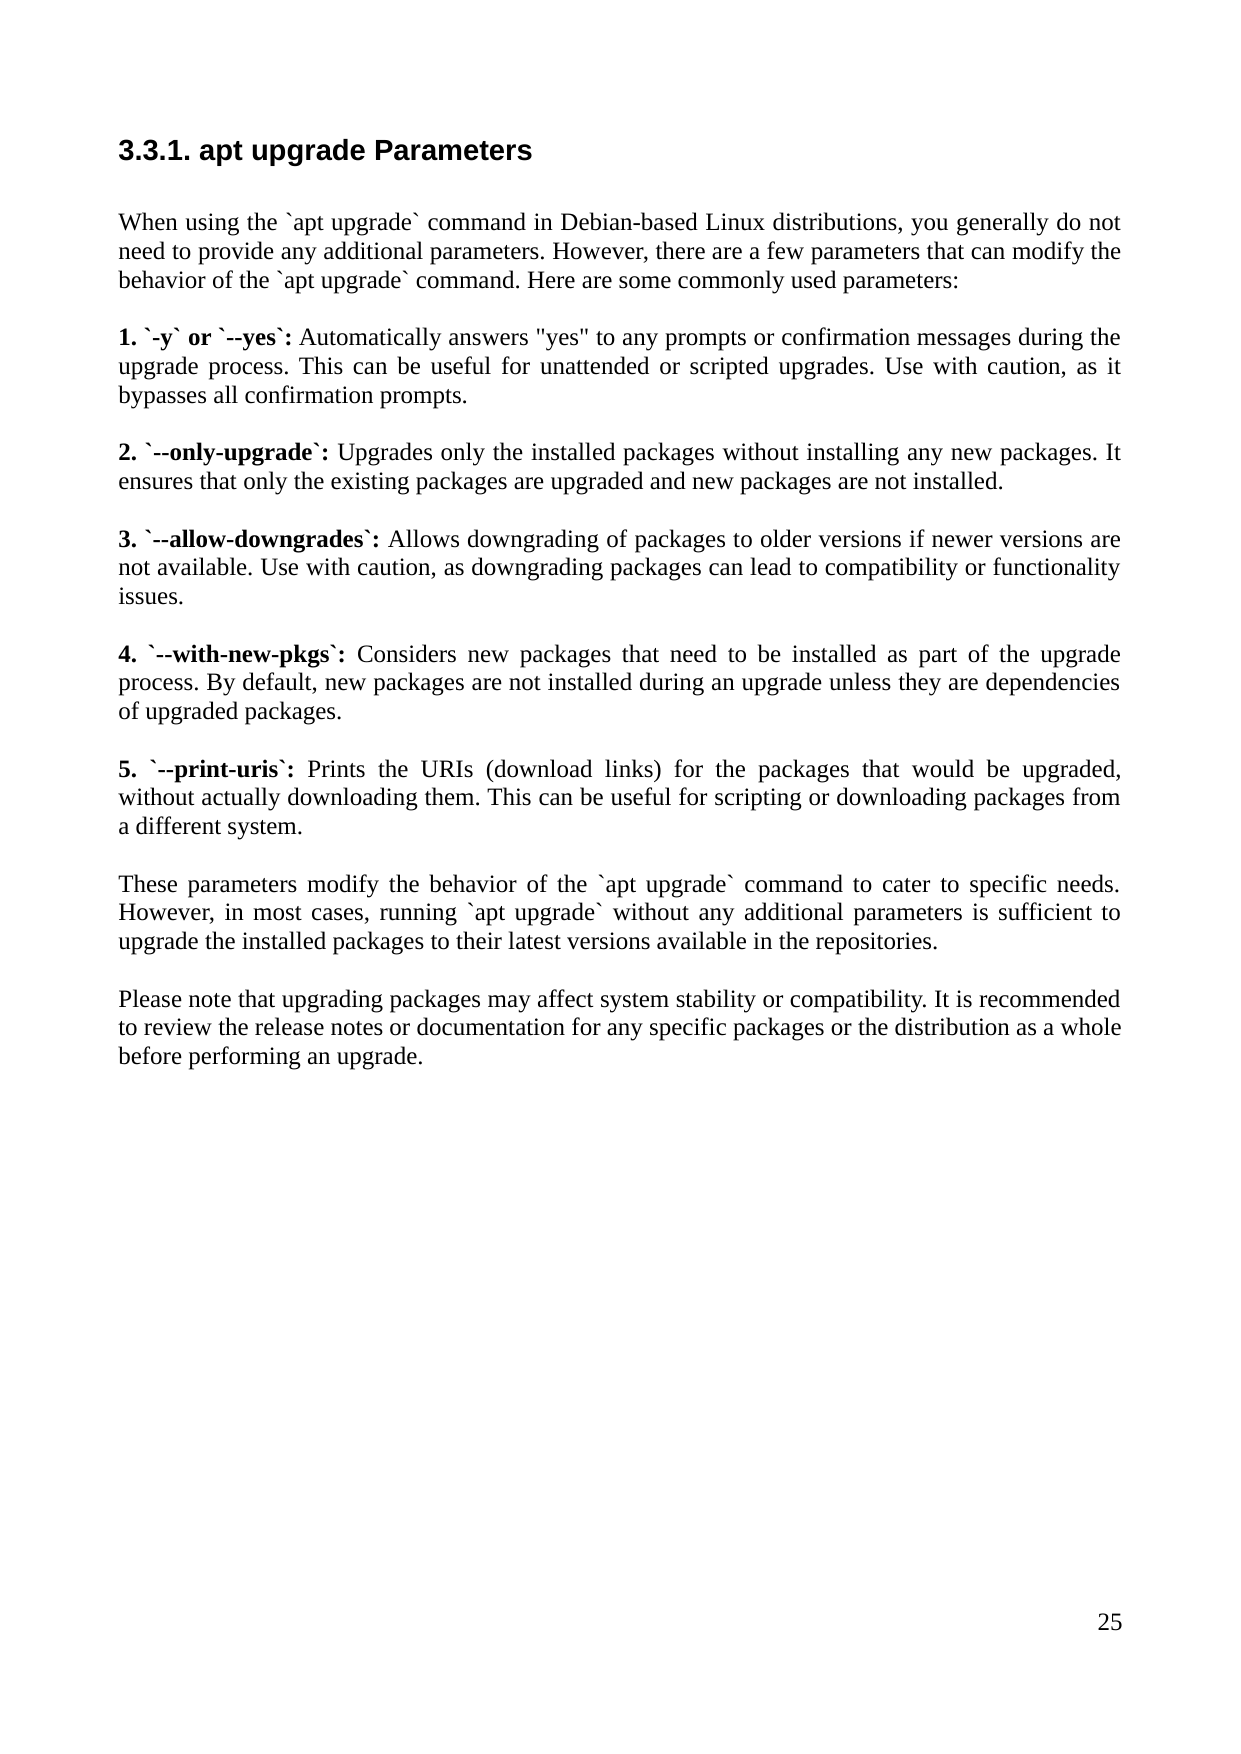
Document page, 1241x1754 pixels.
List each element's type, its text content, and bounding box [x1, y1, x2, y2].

text Please note that upgrading packages may affect system stability or compatibility. It is recommended to review the release notes or documentation for any specific packages or the distribution as a whole before performing an upgrade. [118, 984, 1122, 1070]
text 3. `--allow-downgrades`: Allows downgrading of packages to older versions if newer versions are not available. Use with caution, as downgrading packages can lead to compatibility or functionality issues. [118, 524, 1122, 610]
subtitle 3.3.1. apt upgrade Parameters [118, 133, 1122, 166]
text These parameters modify the behavior of the `apt upgrade` command to cater to specific needs. However, in most cases, running `apt upgrade` without any additional parameters is sufficient to upgrade the installed packages to their latest versions available in the repositories. [118, 869, 1122, 955]
text 2. `--only-upgrade`: Upgrades only the installed packages without installing any new packages. It ensures that only the existing packages are upgraded and new packages are not installed. [118, 437, 1122, 495]
text When using the `apt upgrade` command in Debian-based Linux distributions, you generally do not need to provide any additional parameters. However, there are a few parameters that can modify the behavior of the `apt upgrade` command. Here are some commonly used parameters: [118, 207, 1122, 294]
text 5. `--print-uris`: Prints the URIs (download links) for the packages that would be upgraded, without actually downloading them. This can be useful for scripting or downloading packages from a different system. [118, 754, 1122, 840]
text 1. `-y` or `--yes`: Automatically answers "yes" to any prompts or confirmation messages during the upgrade process. This can be useful for unattended or scripted upgrades. Use with caution, as it bypasses all confirmation prompts. [118, 322, 1122, 409]
text 4. `--with-new-pkgs`: Considers new packages that need to be installed as part of the upgrade process. By default, new packages are not installed during an upgrade unless they are dependencies of upgraded packages. [118, 639, 1122, 725]
